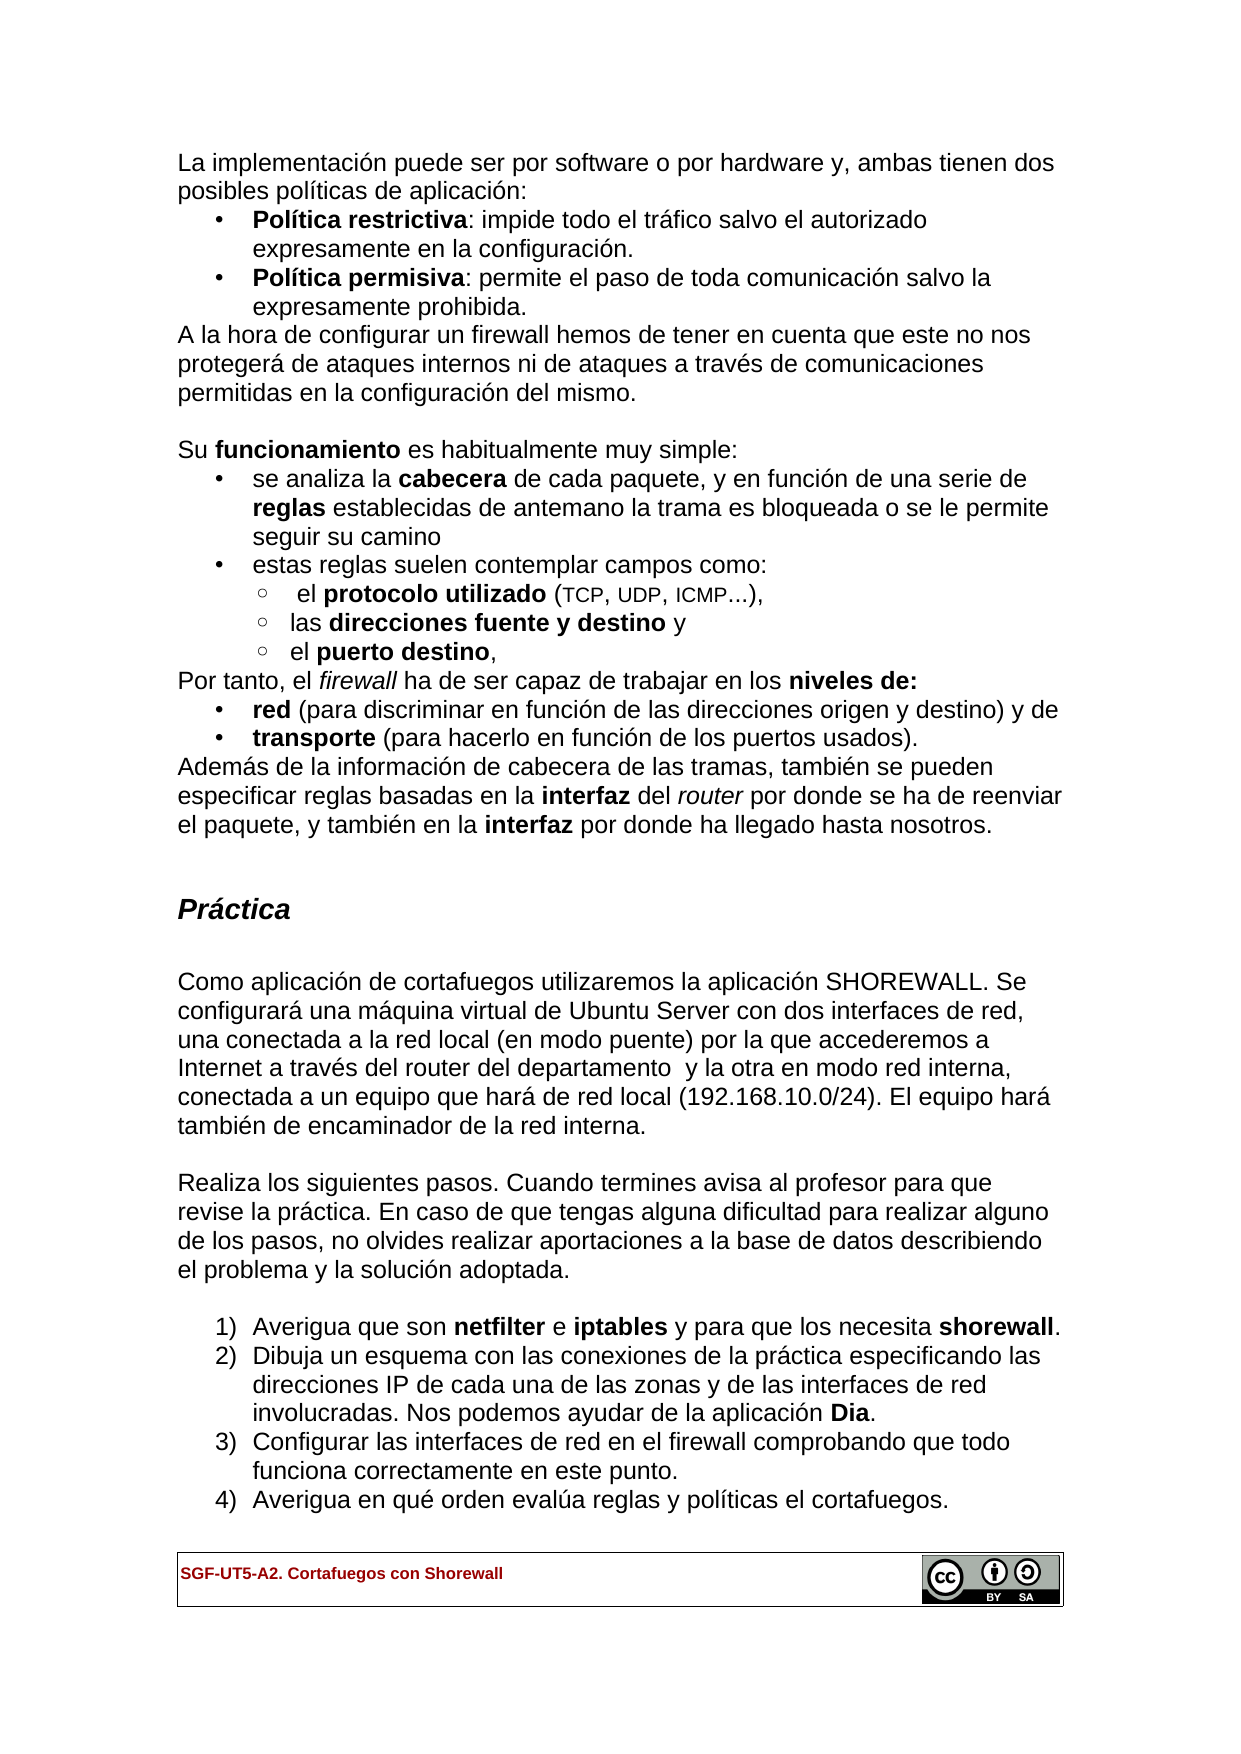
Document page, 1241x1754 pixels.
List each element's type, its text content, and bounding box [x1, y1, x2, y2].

list Política restrictiva: impide todo el tráfico salvo el autorizado expresamente en la configuración. [215, 205, 1063, 263]
text Su funcionamiento es habitualmente muy simple: [177, 435, 1063, 464]
list Configurar las interfaces de red en el firewall comprobando que todo funciona correctamente en este punto. [215, 1427, 1063, 1484]
list el protocolo utilizado (TCP, UDP, ICMP...), [252, 579, 1063, 608]
list transporte (para hacerlo en función de los puertos usados). [215, 723, 1063, 752]
list Política permisiva: permite el paso de toda comunicación salvo la expresamente prohibida. [215, 263, 1063, 320]
subtitle Práctica [177, 892, 1063, 926]
list las direcciones fuente y destino y [252, 608, 1063, 637]
text Realiza los siguientes pasos. Cuando termines avisa al profesor para que revise la práctica. En caso de que tengas alguna dificultad para realizar alguno de los pasos, no olvides realizar aportaciones a la base de datos describiendo el problema y la solución adoptada. [177, 1168, 1063, 1283]
text Como aplicación de cortafuegos utilizaremos la aplicación SHOREWALL. Se configurará una máquina virtual de Ubuntu Server con dos interfaces de red, una conectada a la red local (en modo puente) por la que accederemos a Internet a través del router del departamento y la otra en modo red interna, conectada a un equipo que hará de red local (192.168.10.0/24). El equipo hará también de encaminador de la red interna. [177, 967, 1063, 1139]
list Averigua que son netfilter e iptables y para que los necesita shorewall. [215, 1312, 1063, 1341]
list estas reglas suelen contemplar campos como: [215, 550, 1063, 579]
list Averigua en qué orden evalúa reglas y políticas el cortafuegos. [215, 1484, 1063, 1513]
list Dibuja un esquema con las conexiones de la práctica especificando las direcciones IP de cada una de las zonas y de las interfaces de red involucradas. Nos podemos ayudar de la aplicación Dia. [215, 1341, 1063, 1427]
list se analiza la cabecera de cada paquete, y en función de una serie de reglas establecidas de antemano la trama es bloqueada o se le permite seguir su camino [215, 464, 1063, 550]
list el puerto destino, [252, 637, 1063, 666]
text La implementación puede ser por software o por hardware y, ambas tienen dos posibles políticas de aplicación: [177, 148, 1063, 205]
text Por tanto, el firewall ha de ser capaz de trabajar en los niveles de: [177, 666, 1063, 694]
list red (para discriminar en función de las direcciones origen y destino) y de [215, 694, 1063, 723]
text A la hora de configurar un firewall hemos de tener en cuenta que este no nos protegerá de ataques internos ni de ataques a través de comunicaciones permitidas en la configuración del mismo. [177, 320, 1063, 407]
picture [922, 1555, 1060, 1604]
text Además de la información de cabecera de las tramas, también se pueden especificar reglas basadas en la interfaz del router por donde se ha de reenviar el paquete, y también en la interfaz por donde ha llegado hasta nosotros. [177, 752, 1063, 838]
